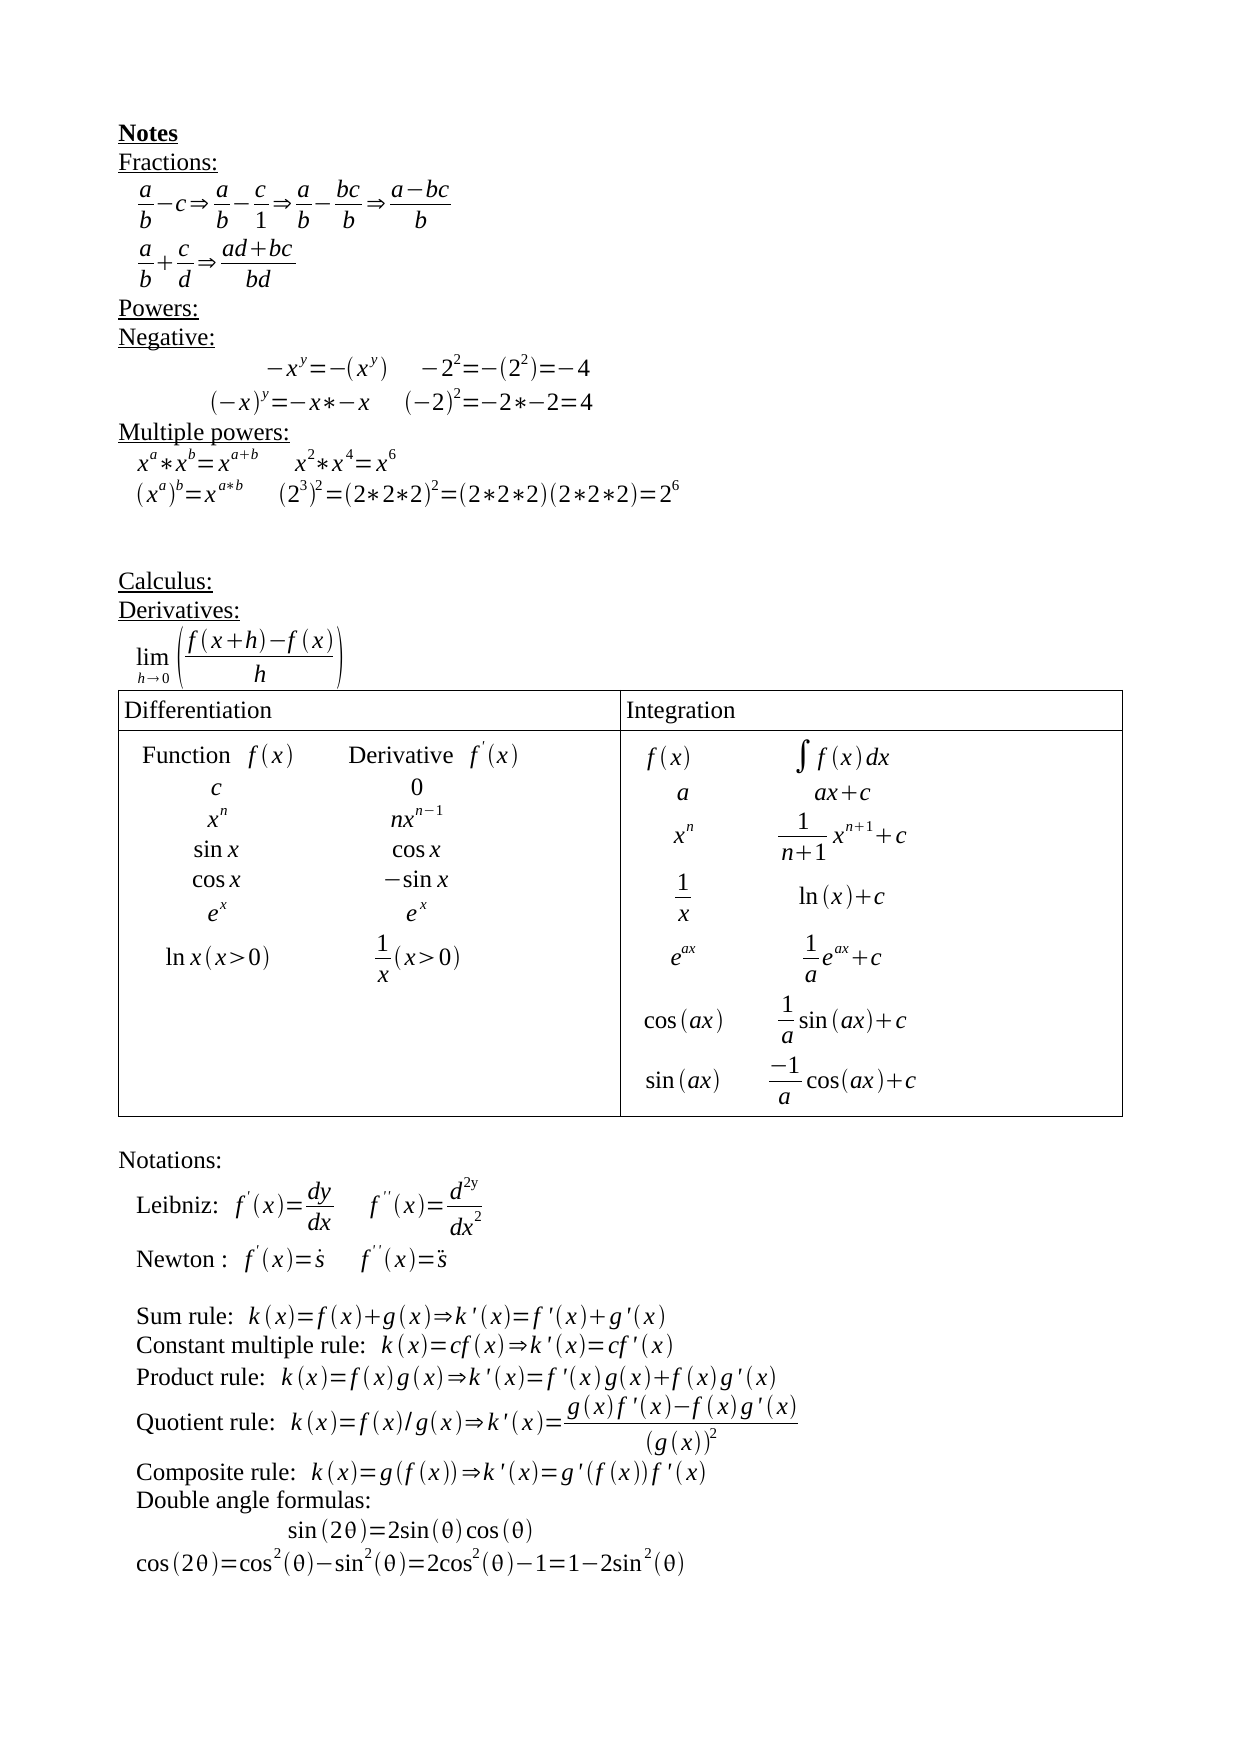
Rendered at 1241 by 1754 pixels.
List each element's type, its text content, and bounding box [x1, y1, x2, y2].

table_cell [621, 731, 1122, 1116]
text Negative: [118, 322, 1122, 351]
table_header Differentiation [119, 691, 620, 730]
text Calculus: [118, 566, 1122, 595]
text Multiple powers: [118, 417, 1122, 445]
text Fractions: [118, 147, 1122, 176]
text Notes [118, 118, 1122, 147]
table_cell [119, 731, 620, 1116]
text Notations: [118, 1145, 1122, 1174]
text Powers: [118, 293, 1122, 322]
table_header Integration [621, 691, 1122, 730]
text Derivatives: [118, 595, 1122, 624]
